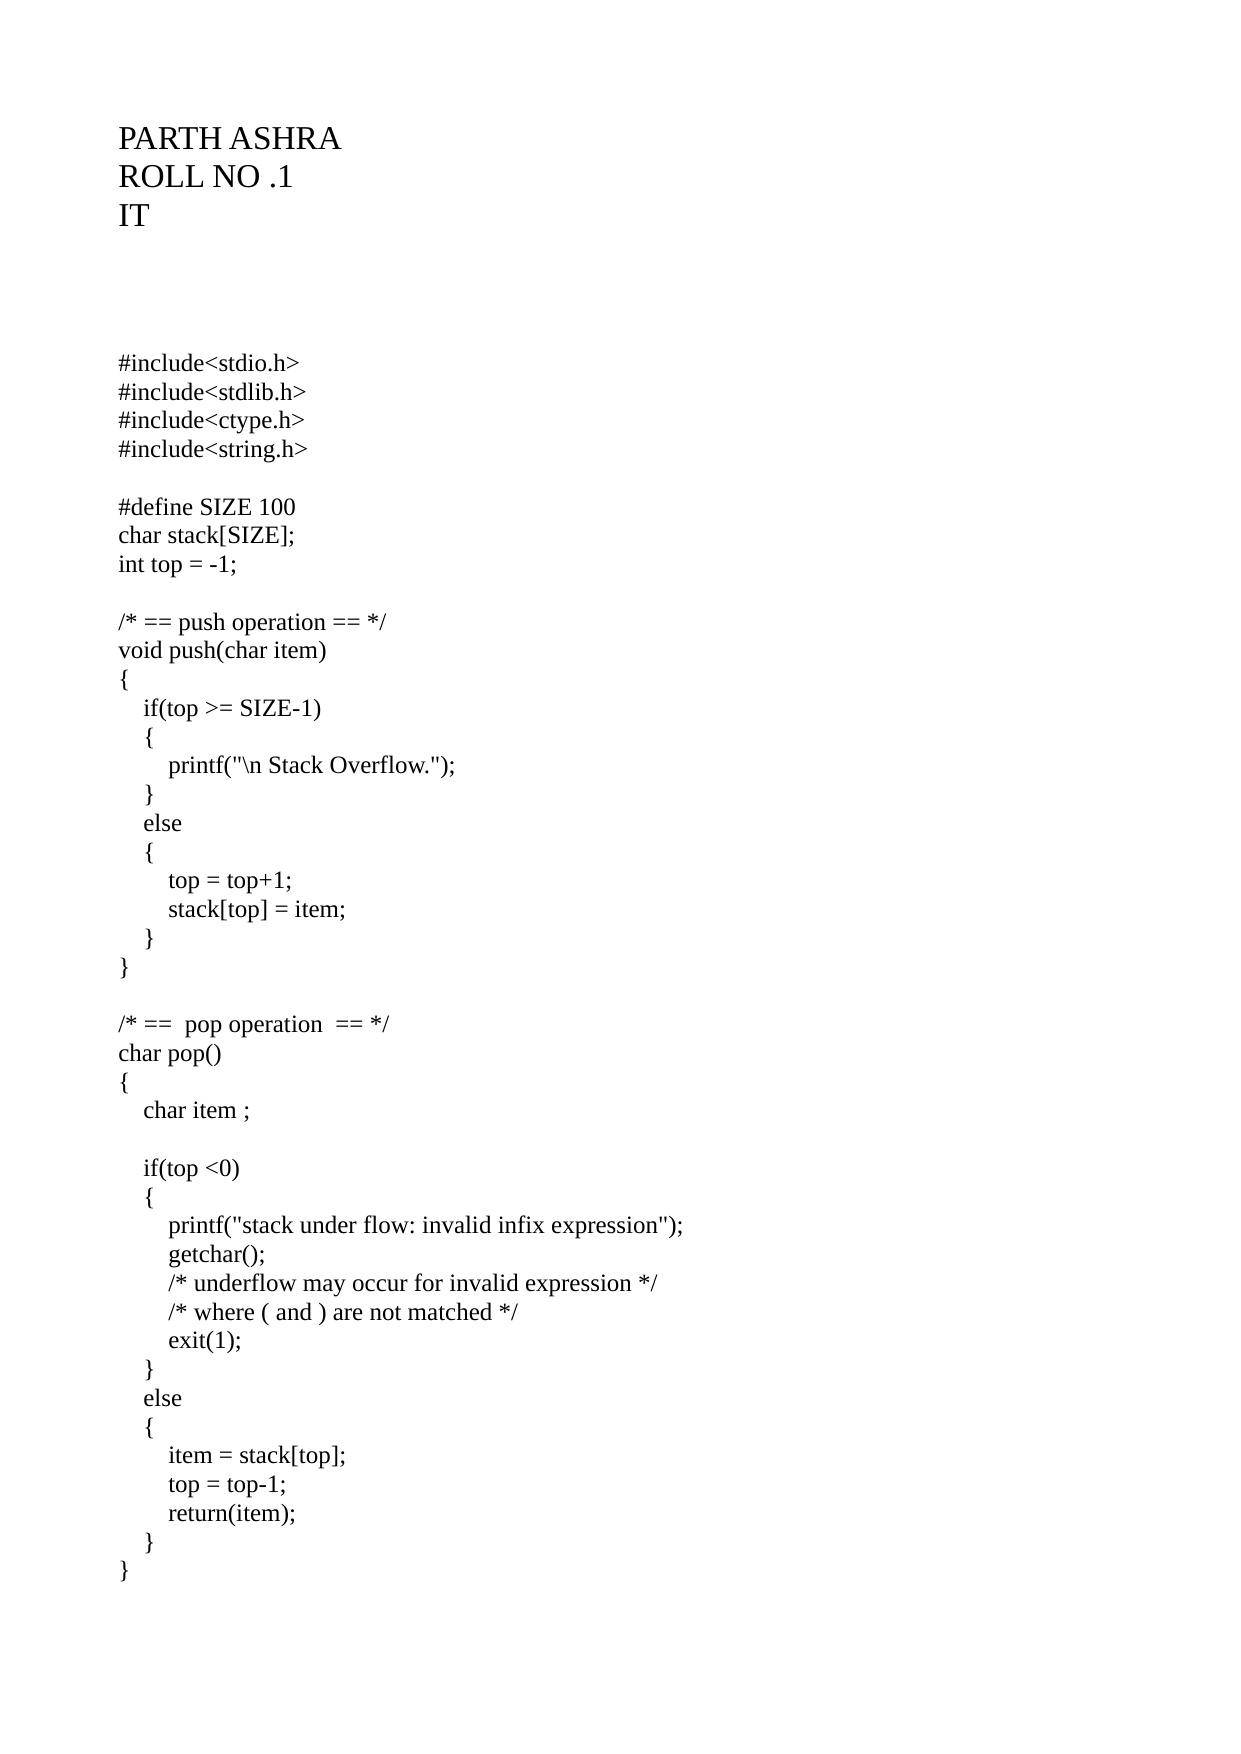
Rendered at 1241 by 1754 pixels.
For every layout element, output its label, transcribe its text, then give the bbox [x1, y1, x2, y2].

text IT [118, 195, 1122, 233]
text #include<stdio.h> #include<stdlib.h> #include<ctype.h> #include<string.h> #define SIZE 100 char stack[SIZE]; int top = -1; /* == push operation == */ void push(char item) { if(top >= SIZE-1) { printf("\n Stack Overflow."); } else { top = top+1; stack[top] = item; } } /* == pop operation == */ char pop() { char item ; if(top <0) { printf("stack under flow: invalid infix expression"); getchar(); /* underflow may occur for invalid expression */ /* where ( and ) are not matched */ exit(1); } else { item = stack[top]; top = top-1; return(item); } } [118, 348, 1122, 1613]
text ROLL NO .1 [118, 156, 1122, 195]
text PARTH ASHRA [118, 118, 1122, 156]
